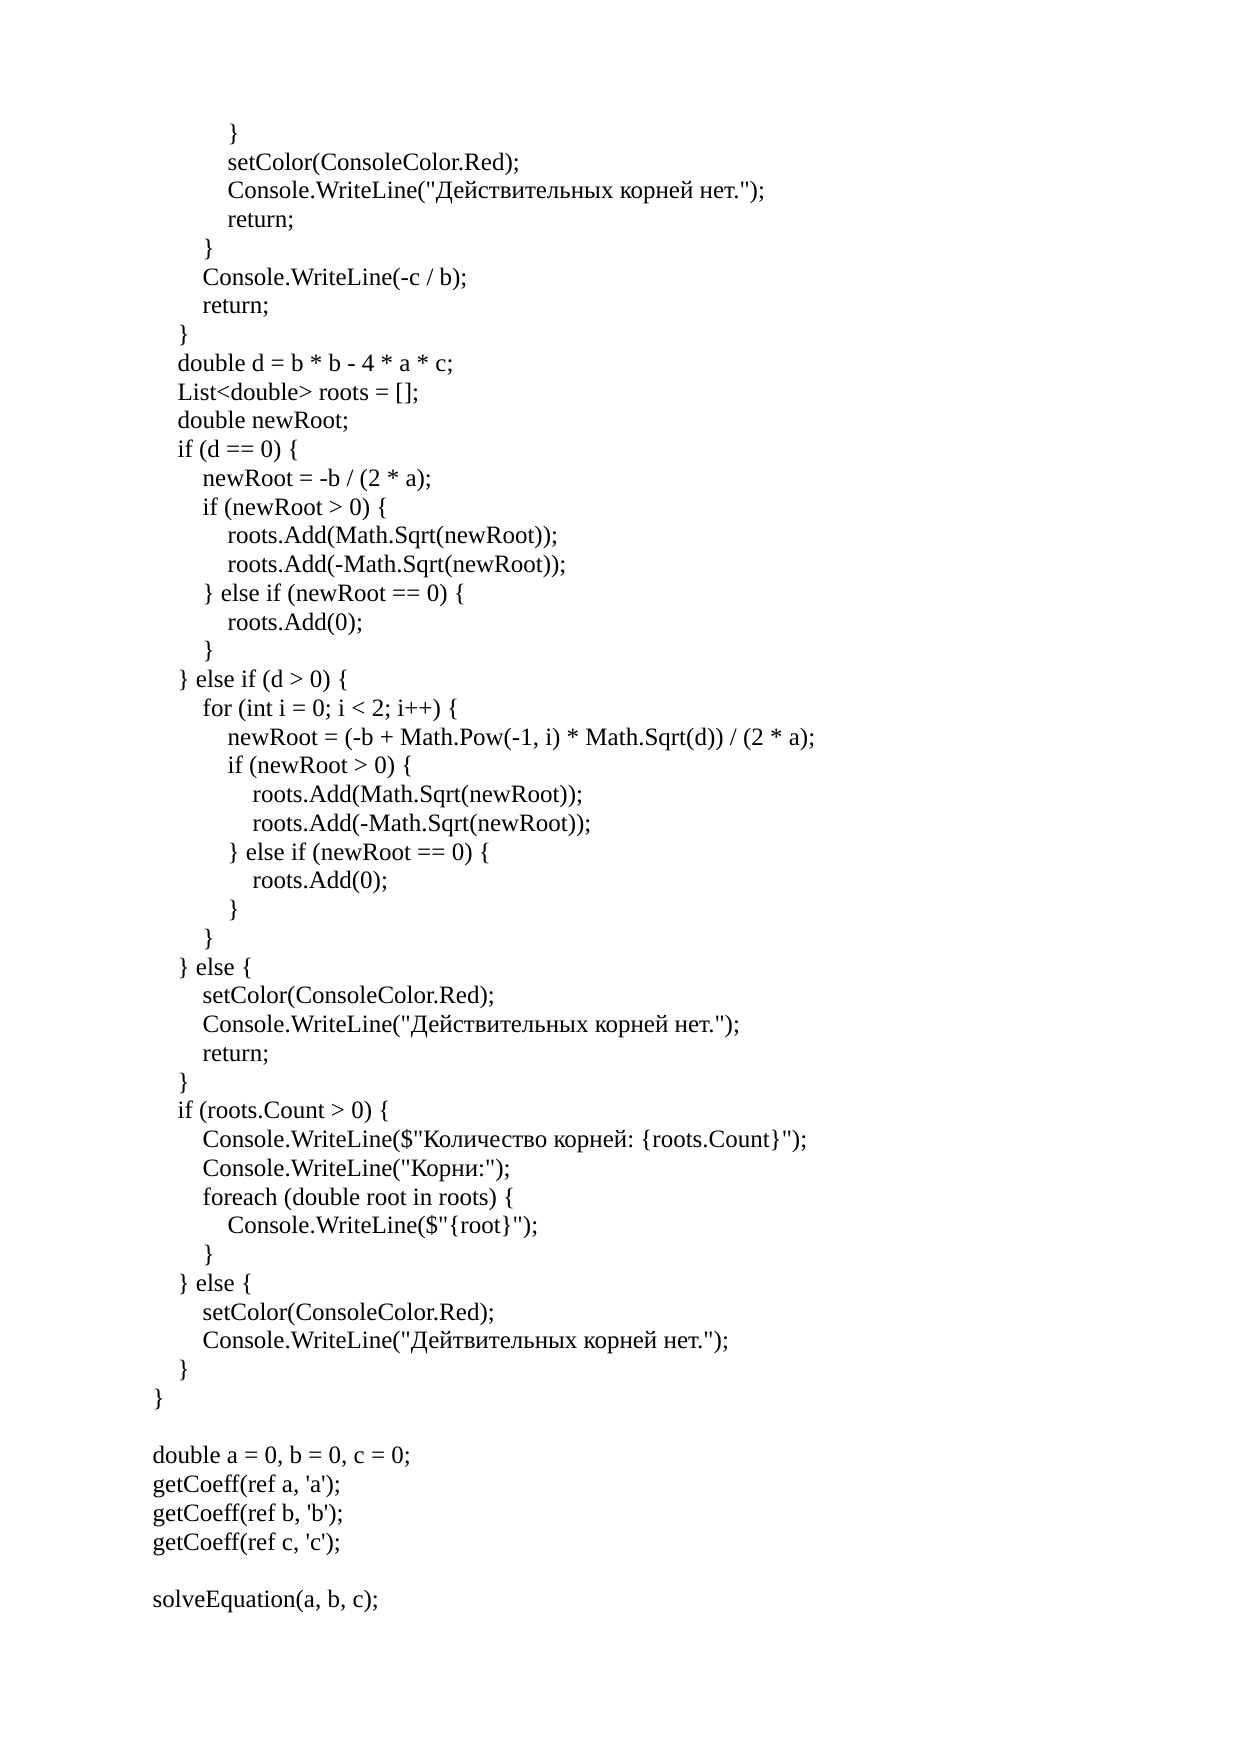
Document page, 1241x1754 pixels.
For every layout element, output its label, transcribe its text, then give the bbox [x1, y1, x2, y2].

text } [152, 923, 1122, 952]
text getCoeff(ref c, 'c'); [152, 1527, 1122, 1556]
text } [152, 319, 1122, 348]
text return; [152, 291, 1122, 319]
text } else if (newRoot == 0) { [152, 578, 1122, 607]
text setColor(ConsoleColor.Red); [152, 147, 1122, 176]
text } [152, 636, 1122, 664]
text List<double> roots = []; [152, 377, 1122, 406]
text } [152, 894, 1122, 923]
text Console.WriteLine(-c / b); [152, 262, 1122, 291]
text foreach (double root in roots) { [152, 1182, 1122, 1211]
text } else { [152, 1268, 1122, 1297]
text roots.Add(-Math.Sqrt(newRoot)); [152, 549, 1122, 578]
text double a = 0, b = 0, c = 0; [152, 1441, 1122, 1469]
text setColor(ConsoleColor.Red); [152, 1297, 1122, 1326]
text roots.Add(Math.Sqrt(newRoot)); [152, 521, 1122, 549]
text Console.WriteLine("Действительных корней нет."); [152, 176, 1122, 204]
text for (int i = 0; i < 2; i++) { [152, 693, 1122, 722]
text Console.WriteLine("Действительных корней нет."); [152, 1009, 1122, 1038]
text double newRoot; [152, 406, 1122, 434]
text } [152, 233, 1122, 262]
text } [152, 1067, 1122, 1096]
text roots.Add(0); [152, 607, 1122, 636]
text solveEquation(a, b, c); [152, 1584, 1122, 1613]
text newRoot = (-b + Math.Pow(-1, i) * Math.Sqrt(d)) / (2 * a); [152, 722, 1122, 751]
text newRoot = -b / (2 * a); [152, 463, 1122, 492]
text roots.Add(0); [152, 866, 1122, 894]
text Console.WriteLine($"{root}"); [152, 1211, 1122, 1239]
text getCoeff(ref b, 'b'); [152, 1498, 1122, 1527]
text } [152, 1239, 1122, 1268]
text double d = b * b - 4 * a * c; [152, 348, 1122, 377]
text getCoeff(ref a, 'a'); [152, 1469, 1122, 1498]
text Console.WriteLine($"Количество корней: {roots.Count}"); [152, 1124, 1122, 1153]
text } [152, 118, 1122, 147]
text } else if (newRoot == 0) { [152, 837, 1122, 866]
text } [152, 1354, 1122, 1383]
text Console.WriteLine("Дейтвительных корней нет."); [152, 1326, 1122, 1354]
text if (newRoot > 0) { [152, 492, 1122, 521]
text if (d == 0) { [152, 434, 1122, 463]
text } [152, 1383, 1122, 1412]
text roots.Add(Math.Sqrt(newRoot)); [152, 779, 1122, 808]
text Console.WriteLine("Корни:"); [152, 1153, 1122, 1182]
text } else { [152, 952, 1122, 981]
text } else if (d > 0) { [152, 664, 1122, 693]
text roots.Add(-Math.Sqrt(newRoot)); [152, 808, 1122, 837]
text return; [152, 204, 1122, 233]
text if (newRoot > 0) { [152, 751, 1122, 779]
text return; [152, 1038, 1122, 1067]
text setColor(ConsoleColor.Red); [152, 981, 1122, 1009]
text if (roots.Count > 0) { [152, 1096, 1122, 1124]
